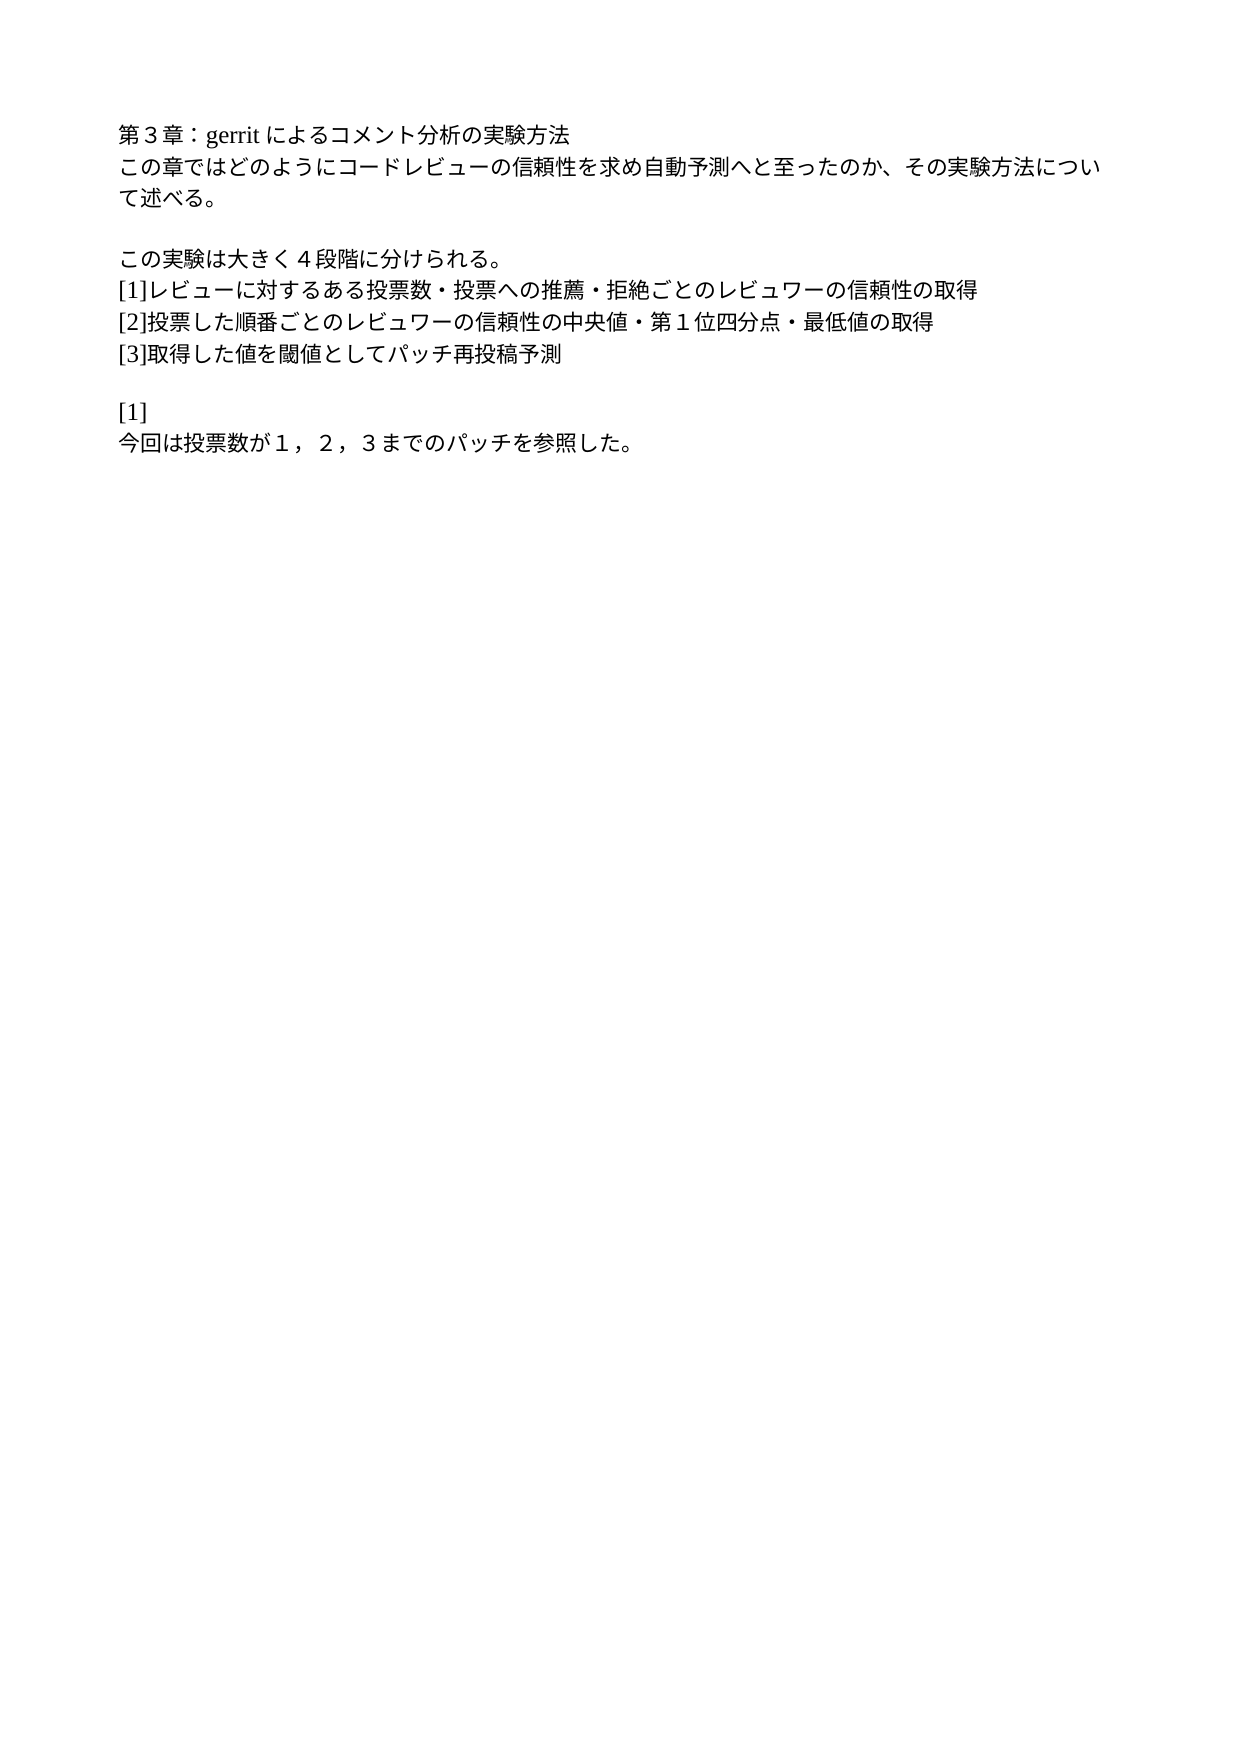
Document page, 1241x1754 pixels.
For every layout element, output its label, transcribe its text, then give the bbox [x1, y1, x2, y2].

text この章ではどのようにコードレビューの信頼性を求め自動予測へと至ったのか、その実験方法について述べる。 [118, 150, 1122, 213]
text [1] [118, 397, 1122, 426]
text 第３章：gerritによるコメント分析の実験方法 [118, 118, 1122, 150]
text 今回は投票数が１，２，３までのパッチを参照した。 [118, 426, 1122, 458]
text この実験は大きく４段階に分けられる。 [118, 242, 1122, 273]
text [1]レビューに対するある投票数・投票への推薦・拒絶ごとのレビュワーの信頼性の取得 [118, 273, 1122, 305]
text [3]取得した値を閾値としてパッチ再投稿予測 [118, 337, 1122, 368]
text [2]投票した順番ごとのレビュワーの信頼性の中央値・第１位四分点・最低値の取得 [118, 305, 1122, 337]
